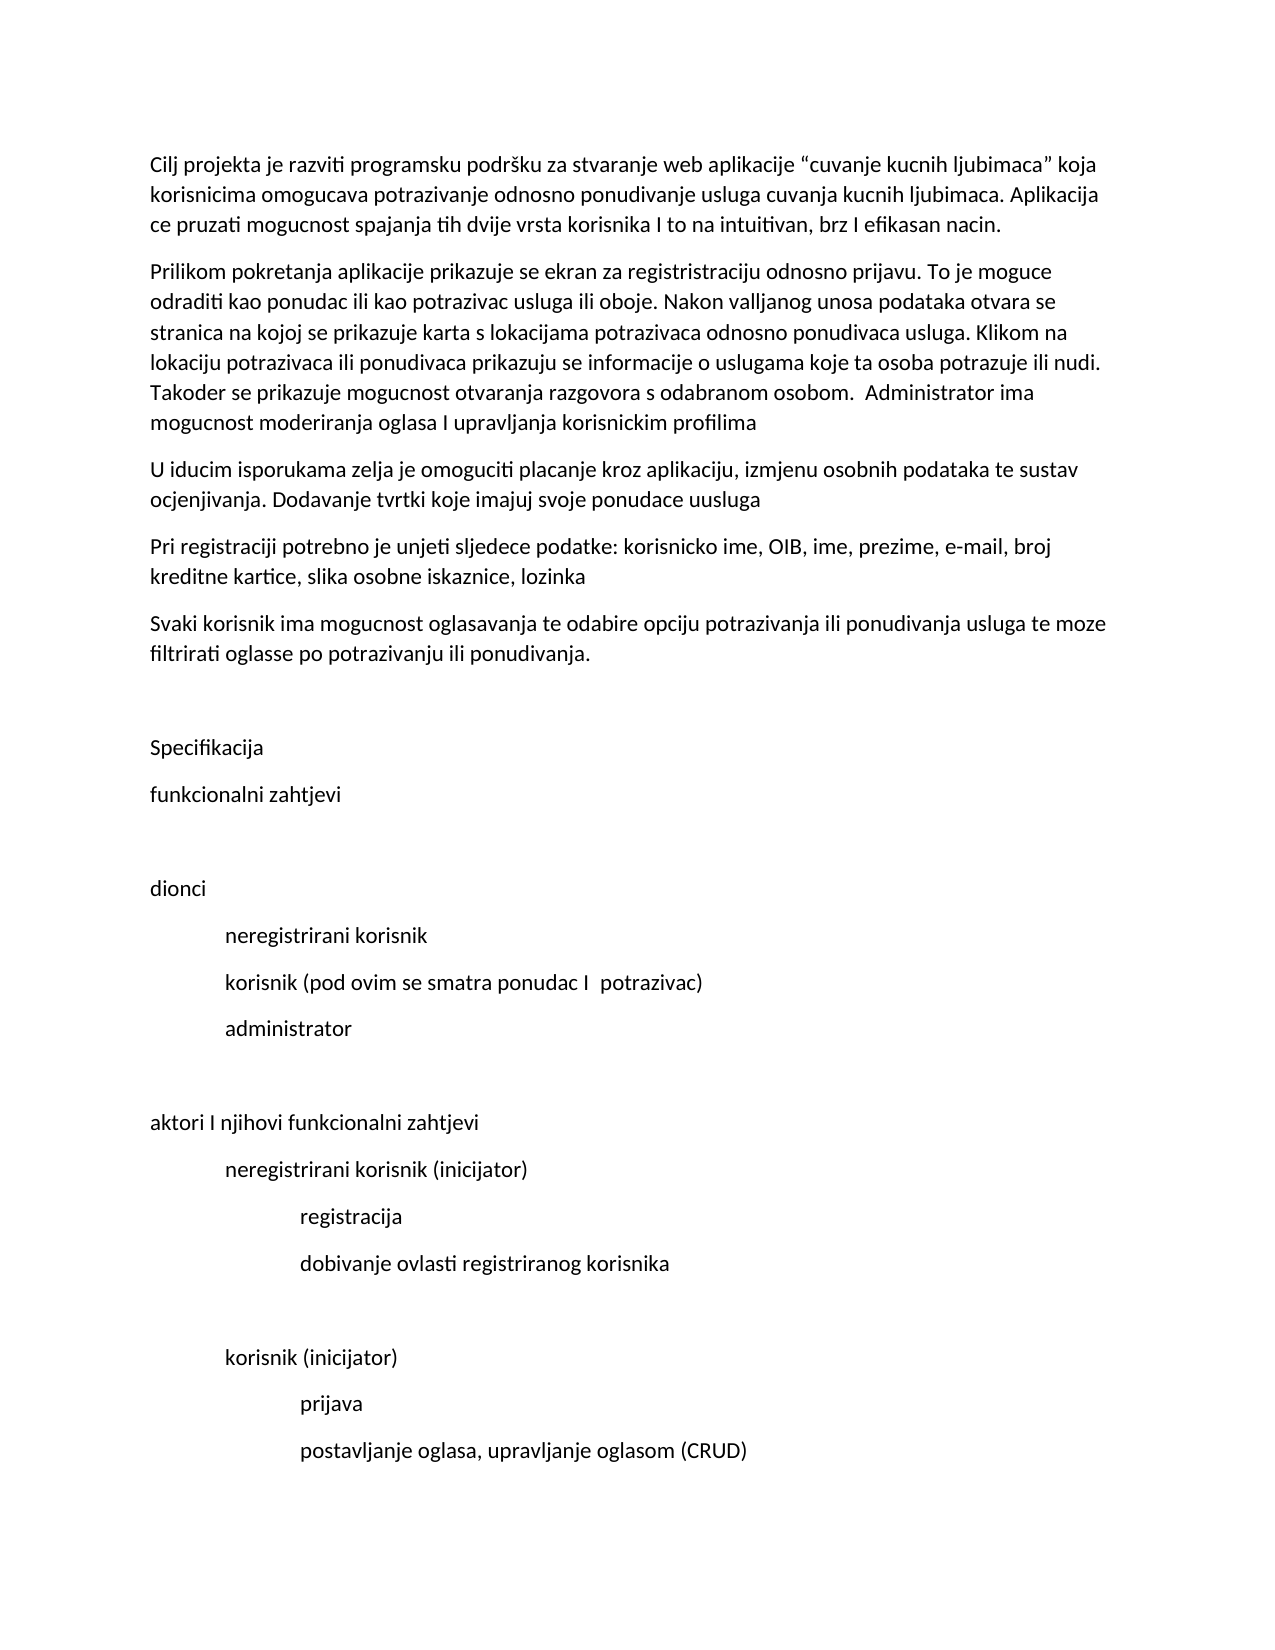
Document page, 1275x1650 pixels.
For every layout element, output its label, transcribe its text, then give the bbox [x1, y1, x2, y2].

text neregistrirani korisnik [150, 921, 1125, 949]
text Pri registraciji potrebno je unjeti sljedece podatke: korisnicko ime, OIB, ime, prezime, e-mail, broj kreditne kartice, slika osobne iskaznice, lozinka [150, 532, 1125, 591]
text administrator [150, 1014, 1125, 1043]
text aktori I njihovi funkcionalni zahtjevi [150, 1108, 1125, 1136]
text Cilj projekta je razviti programsku podršku za stvaranje web aplikacije “cuvanje kucnih ljubimaca” koja korisnicima omogucava potrazivanje odnosno ponudivanje usluga cuvanja kucnih ljubimaca. Aplikacija ce pruzati mogucnost spajanja tih dvije vrsta korisnika I to na intuitivan, brz I efikasan nacin. [150, 150, 1125, 238]
text dionci [150, 874, 1125, 902]
text Svaki korisnik ima mogucnost oglasavanja te odabire opciju potrazivanja ili ponudivanja usluga te moze filtrirati oglasse po potrazivanju ili ponudivanja. [150, 609, 1125, 668]
text korisnik (inicijator) [150, 1343, 1125, 1371]
text korisnik (pod ovim se smatra ponudac I potrazivac) [150, 968, 1125, 996]
text funkcionalni zahtjevi [150, 780, 1125, 808]
text registracija [150, 1202, 1125, 1230]
text dobivanje ovlasti registriranog korisnika [150, 1249, 1125, 1277]
text Specifikacija [150, 733, 1125, 761]
text U iducim isporukama zelja je omoguciti placanje kroz aplikaciju, izmjenu osobnih podataka te sustav ocjenjivanja. Dodavanje tvrtki koje imajuj svoje ponudace uusluga [150, 455, 1125, 513]
text prijava [150, 1389, 1125, 1418]
text neregistrirani korisnik (inicijator) [150, 1155, 1125, 1183]
text Prilikom pokretanja aplikacije prikazuje se ekran za registristraciju odnosno prijavu. To je moguce odraditi kao ponudac ili kao potrazivac usluga ili oboje. Nakon valljanog unosa podataka otvara se stranica na kojoj se prikazuje karta s lokacijama potrazivaca odnosno ponudivaca usluga. Klikom na lokaciju potrazivaca ili ponudivaca prikazuju se informacije o uslugama koje ta osoba potrazuje ili nudi. Takoder se prikazuje mogucnost otvaranja razgovora s odabranom osobom. Administrator ima mogucnost moderiranja oglasa I upravljanja korisnickim profilima [150, 257, 1125, 436]
text postavljanje oglasa, upravljanje oglasom (CRUD) [150, 1436, 1125, 1464]
